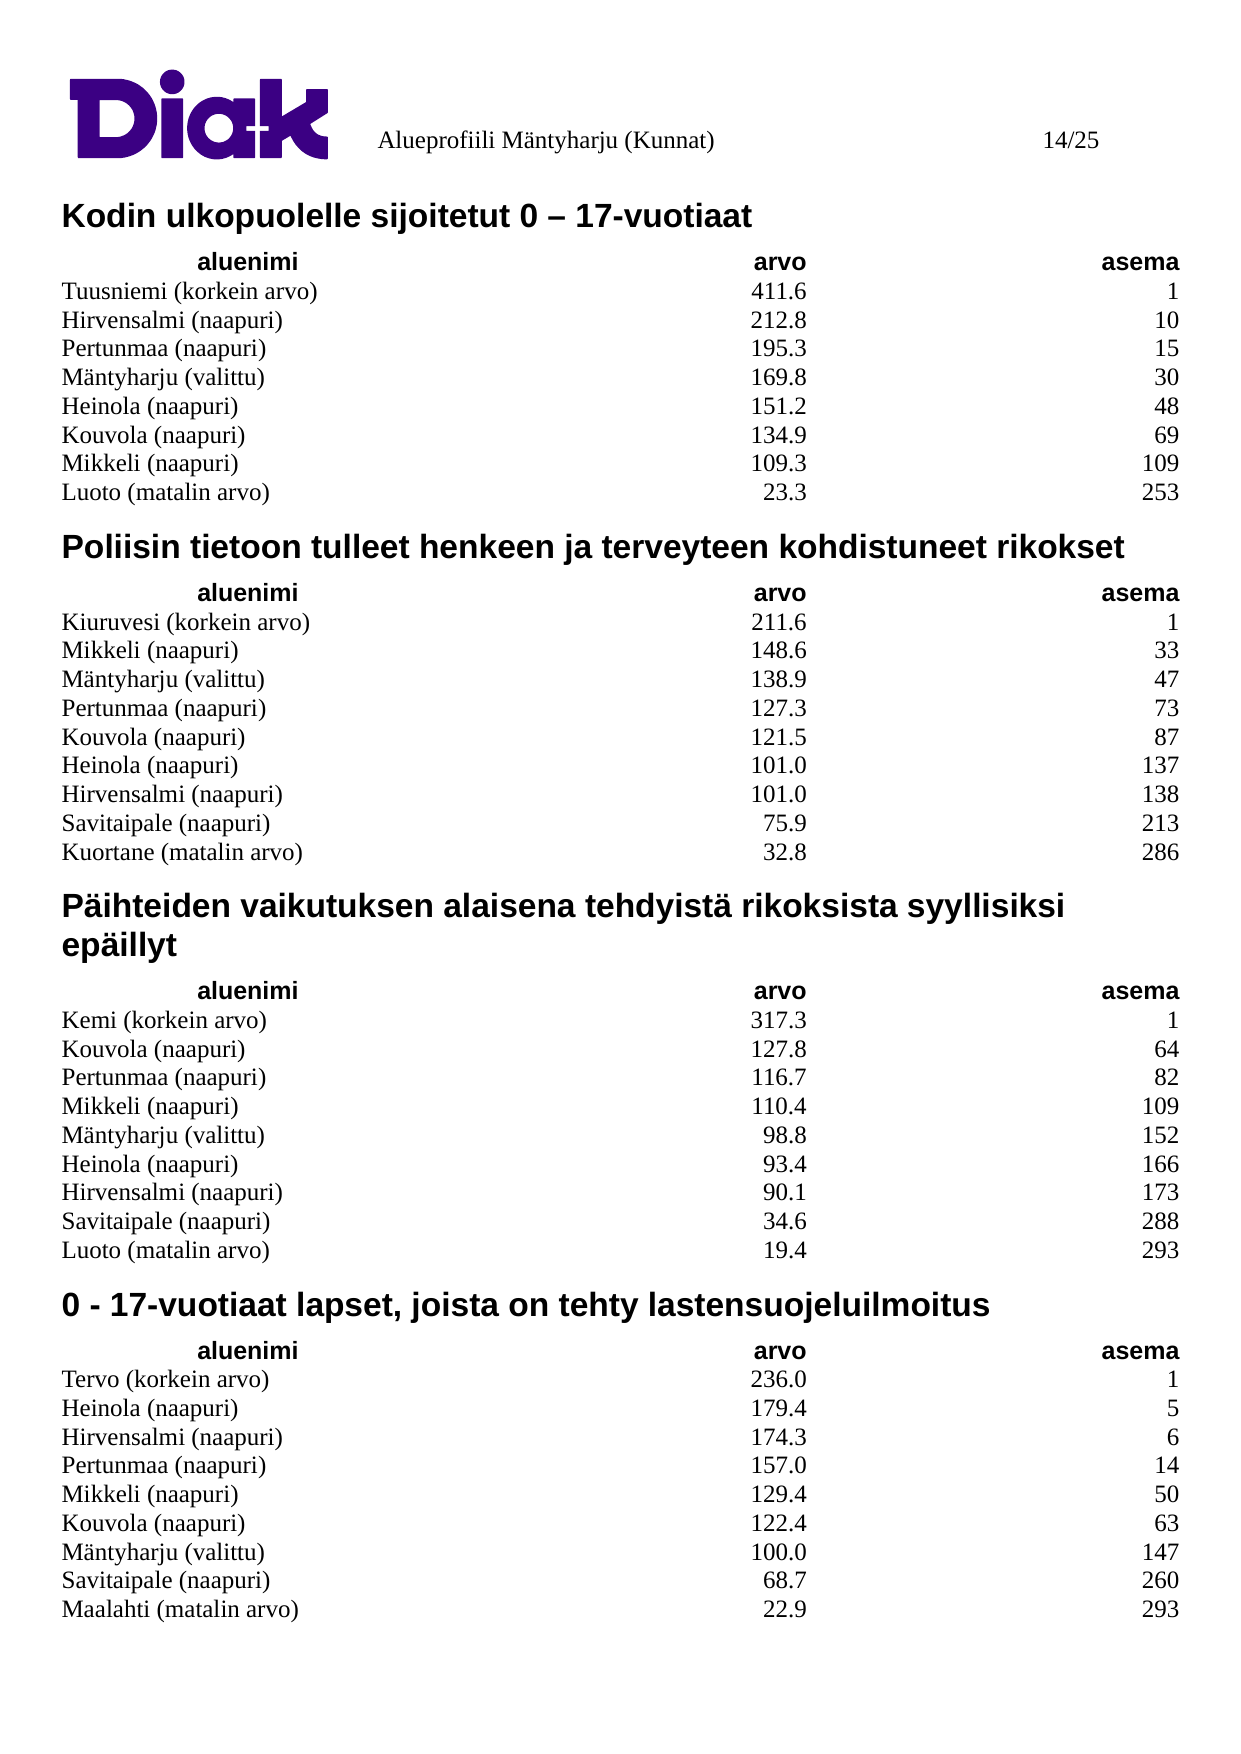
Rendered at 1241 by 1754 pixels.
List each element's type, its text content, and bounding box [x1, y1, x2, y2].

table_cell 121.5 [434, 722, 806, 751]
table_cell Savitaipale (naapuri) [61, 1566, 434, 1594]
table_cell Savitaipale (naapuri) [61, 808, 434, 837]
table_cell 1 [806, 1005, 1179, 1034]
table_cell 75.9 [434, 808, 806, 837]
table_cell 173 [806, 1178, 1179, 1206]
table_cell Tuusniemi (korkein arvo) [61, 276, 434, 305]
table_cell Luoto (matalin arvo) [61, 477, 434, 506]
table_cell Heinola (naapuri) [61, 391, 434, 420]
table_cell 253 [806, 477, 1179, 506]
table_cell 15 [806, 334, 1179, 362]
subtitle Päihteiden vaikutuksen alaisena tehdyistä rikoksista syyllisiksi epäillyt [61, 886, 1179, 964]
table_cell Pertunmaa (naapuri) [61, 334, 434, 362]
subtitle Kodin ulkopuolelle sijoitetut 0 – 17-vuotiaat [61, 196, 1179, 235]
table_cell 147 [806, 1537, 1179, 1566]
table_cell 288 [806, 1206, 1179, 1235]
table_cell 23.3 [434, 477, 806, 506]
table_cell 19.4 [434, 1235, 806, 1264]
table_header aluenimi [61, 1336, 434, 1364]
table_cell Tervo (korkein arvo) [61, 1364, 434, 1393]
table_cell 10 [806, 305, 1179, 333]
table_cell Mikkeli (naapuri) [61, 1479, 434, 1508]
table_header asema [806, 578, 1179, 607]
table_cell 101.0 [434, 779, 806, 808]
table_cell Pertunmaa (naapuri) [61, 1063, 434, 1091]
table_cell 122.4 [434, 1508, 806, 1537]
table_cell 93.4 [434, 1149, 806, 1177]
table_cell 134.9 [434, 420, 806, 448]
table_cell Pertunmaa (naapuri) [61, 693, 434, 722]
table_cell 236.0 [434, 1364, 806, 1393]
table_cell Mäntyharju (valittu) [61, 664, 434, 693]
table_cell 6 [806, 1422, 1179, 1451]
table_cell 109.3 [434, 449, 806, 477]
table_cell 82 [806, 1063, 1179, 1091]
table_cell 195.3 [434, 334, 806, 362]
table_cell 157.0 [434, 1451, 806, 1479]
table_cell Kouvola (naapuri) [61, 1508, 434, 1537]
table_cell 73 [806, 693, 1179, 722]
table_cell Mikkeli (naapuri) [61, 1091, 434, 1120]
table_cell Mäntyharju (valittu) [61, 1537, 434, 1566]
table_cell 110.4 [434, 1091, 806, 1120]
table_cell 47 [806, 664, 1179, 693]
table_cell 1 [806, 607, 1179, 636]
table_cell 127.8 [434, 1034, 806, 1062]
table_cell 48 [806, 391, 1179, 420]
subtitle 0 - 17-vuotiaat lapset, joista on tehty lastensuojeluilmoitus [61, 1284, 1179, 1323]
table_cell Maalahti (matalin arvo) [61, 1594, 434, 1623]
table_cell Kouvola (naapuri) [61, 722, 434, 751]
table_cell 1 [806, 276, 1179, 305]
table_cell Hirvensalmi (naapuri) [61, 1422, 434, 1451]
table_cell Savitaipale (naapuri) [61, 1206, 434, 1235]
table_cell 179.4 [434, 1393, 806, 1422]
table_cell 260 [806, 1566, 1179, 1594]
table_cell 30 [806, 362, 1179, 391]
table_cell Kuortane (matalin arvo) [61, 837, 434, 866]
table_cell Mikkeli (naapuri) [61, 636, 434, 664]
table_cell Luoto (matalin arvo) [61, 1235, 434, 1264]
table_header aluenimi [61, 976, 434, 1005]
table_cell 34.6 [434, 1206, 806, 1235]
table_header arvo [434, 247, 806, 276]
table_header aluenimi [61, 247, 434, 276]
table_cell 148.6 [434, 636, 806, 664]
table_cell 166 [806, 1149, 1179, 1177]
table_cell 33 [806, 636, 1179, 664]
table_cell Kouvola (naapuri) [61, 1034, 434, 1062]
table_cell 411.6 [434, 276, 806, 305]
table_cell 68.7 [434, 1566, 806, 1594]
table_cell 116.7 [434, 1063, 806, 1091]
table_cell 32.8 [434, 837, 806, 866]
table_cell 87 [806, 722, 1179, 751]
table_cell 22.9 [434, 1594, 806, 1623]
table_cell 174.3 [434, 1422, 806, 1451]
table_header arvo [434, 578, 806, 607]
table_cell Kouvola (naapuri) [61, 420, 434, 448]
subtitle Poliisin tietoon tulleet henkeen ja terveyteen kohdistuneet rikokset [61, 527, 1179, 566]
table_cell 101.0 [434, 751, 806, 779]
table_cell 212.8 [434, 305, 806, 333]
table_cell Mäntyharju (valittu) [61, 362, 434, 391]
table_cell 1 [806, 1364, 1179, 1393]
table_header asema [806, 976, 1179, 1005]
table_cell Kemi (korkein arvo) [61, 1005, 434, 1034]
table_cell 98.8 [434, 1120, 806, 1149]
table_cell Hirvensalmi (naapuri) [61, 1178, 434, 1206]
table_cell 50 [806, 1479, 1179, 1508]
table_cell 138.9 [434, 664, 806, 693]
table_cell Hirvensalmi (naapuri) [61, 779, 434, 808]
table_cell 100.0 [434, 1537, 806, 1566]
table_cell Mäntyharju (valittu) [61, 1120, 434, 1149]
table_cell 317.3 [434, 1005, 806, 1034]
table_cell Heinola (naapuri) [61, 1393, 434, 1422]
table_cell Pertunmaa (naapuri) [61, 1451, 434, 1479]
table_cell 90.1 [434, 1178, 806, 1206]
table_header arvo [434, 976, 806, 1005]
table_cell Hirvensalmi (naapuri) [61, 305, 434, 333]
table_cell 109 [806, 449, 1179, 477]
table_cell 169.8 [434, 362, 806, 391]
table_cell 213 [806, 808, 1179, 837]
table_cell Heinola (naapuri) [61, 751, 434, 779]
table_cell 109 [806, 1091, 1179, 1120]
table_cell Kiuruvesi (korkein arvo) [61, 607, 434, 636]
table_cell 69 [806, 420, 1179, 448]
table_cell Mikkeli (naapuri) [61, 449, 434, 477]
table_cell 138 [806, 779, 1179, 808]
table_cell 64 [806, 1034, 1179, 1062]
table_cell 129.4 [434, 1479, 806, 1508]
table_cell 151.2 [434, 391, 806, 420]
table_cell 137 [806, 751, 1179, 779]
table_cell 293 [806, 1594, 1179, 1623]
table_cell 211.6 [434, 607, 806, 636]
table_header aluenimi [61, 578, 434, 607]
table_cell 286 [806, 837, 1179, 866]
table_header asema [806, 247, 1179, 276]
table_cell 5 [806, 1393, 1179, 1422]
table_cell 127.3 [434, 693, 806, 722]
table_cell 14 [806, 1451, 1179, 1479]
table_cell Heinola (naapuri) [61, 1149, 434, 1177]
table_header arvo [434, 1336, 806, 1364]
table_cell 293 [806, 1235, 1179, 1264]
table_cell 63 [806, 1508, 1179, 1537]
table_cell 152 [806, 1120, 1179, 1149]
table_header asema [806, 1336, 1179, 1364]
